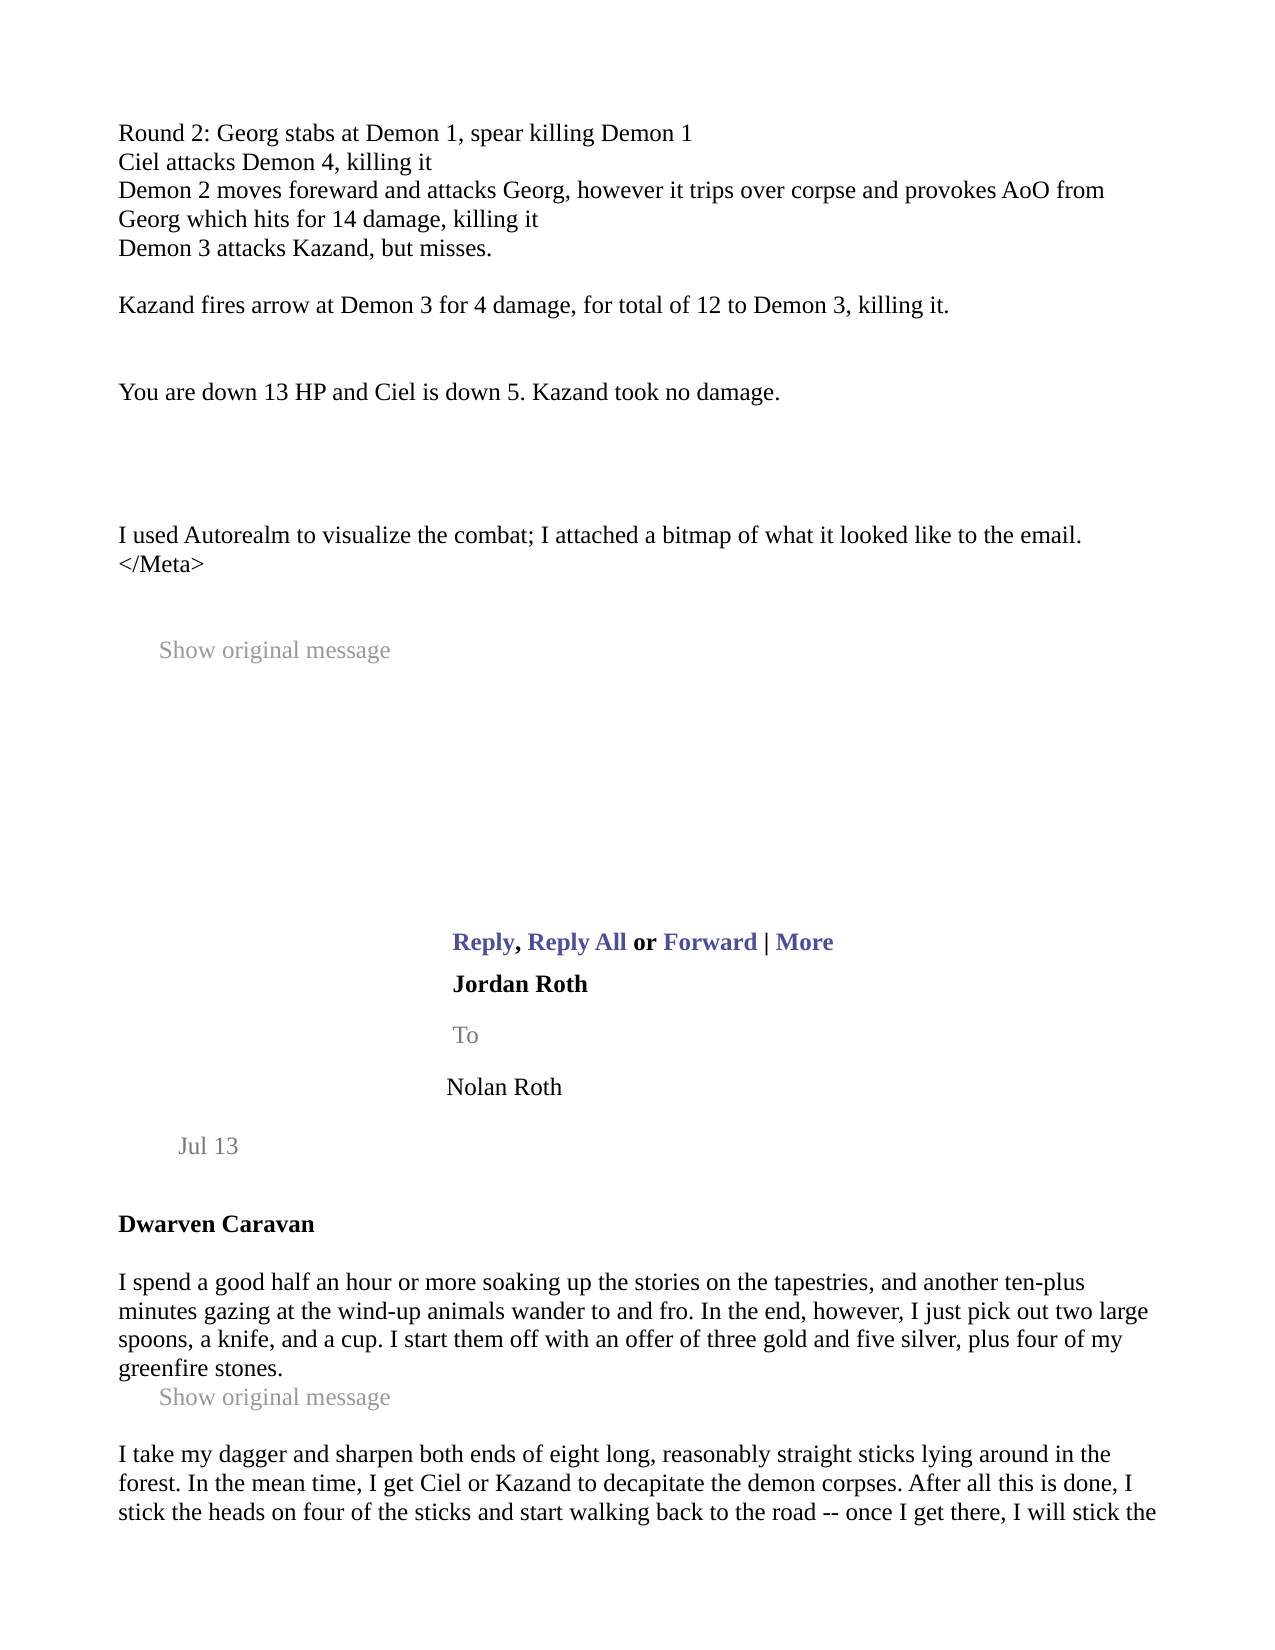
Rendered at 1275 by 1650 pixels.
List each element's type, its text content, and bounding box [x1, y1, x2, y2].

text Demon 2 moves foreward and attacks Georg, however it trips over corpse and provokes AoO from Georg which hits for 14 damage, killing it [118, 176, 1157, 233]
text I used Autorealm to visualize the combat; I attached a bitmap of what it looked like to the email. [118, 521, 1157, 549]
text [27, 969, 52, 998]
text I take my dagger and sharpen both ends of eight long, reasonably straight sticks lying around in the forest. In the mean time, I get Ciel or Kazand to decapitate the demon corpses. After all this is done, I stick the heads on four of the sticks and start walking back to the road -- once I get there, I will stick the [118, 1439, 1157, 1526]
text </Meta> [118, 549, 1157, 578]
text Demon 3 attacks Kazand, but misses. [118, 233, 1157, 262]
text Show original message [152, 636, 1115, 664]
text Dwarven Caravan [118, 1209, 1157, 1238]
text Show original message [152, 1382, 1115, 1411]
text Jul 13 [163, 1122, 1113, 1169]
text Reply, Reply All or Forward | More [395, 927, 1115, 956]
text Jordan Roth [395, 965, 1115, 998]
text Ciel attacks Demon 4, killing it [118, 147, 1157, 176]
text Kazand fires arrow at Demon 3 for 4 damage, for total of 12 to Demon 3, killing it. [118, 291, 1157, 319]
text Nolan Roth [154, 1068, 1005, 1101]
text You are down 13 HP and Ciel is down 5. Kazand took no damage. [118, 377, 1157, 406]
text Round 2: Georg stabs at Demon 1, spear killing Demon 1 [118, 118, 1157, 147]
text I spend a good half an hour or more soaking up the stories on the tapestries, and another ten-plus minutes gazing at the wind-up animals wander to and fro. In the end, however, I just pick out two large spoons, a knife, and a cup. I start them off with an offer of three gold and five silver, plus four of my greenfire stones. [118, 1267, 1157, 1382]
text To [395, 1017, 1005, 1049]
